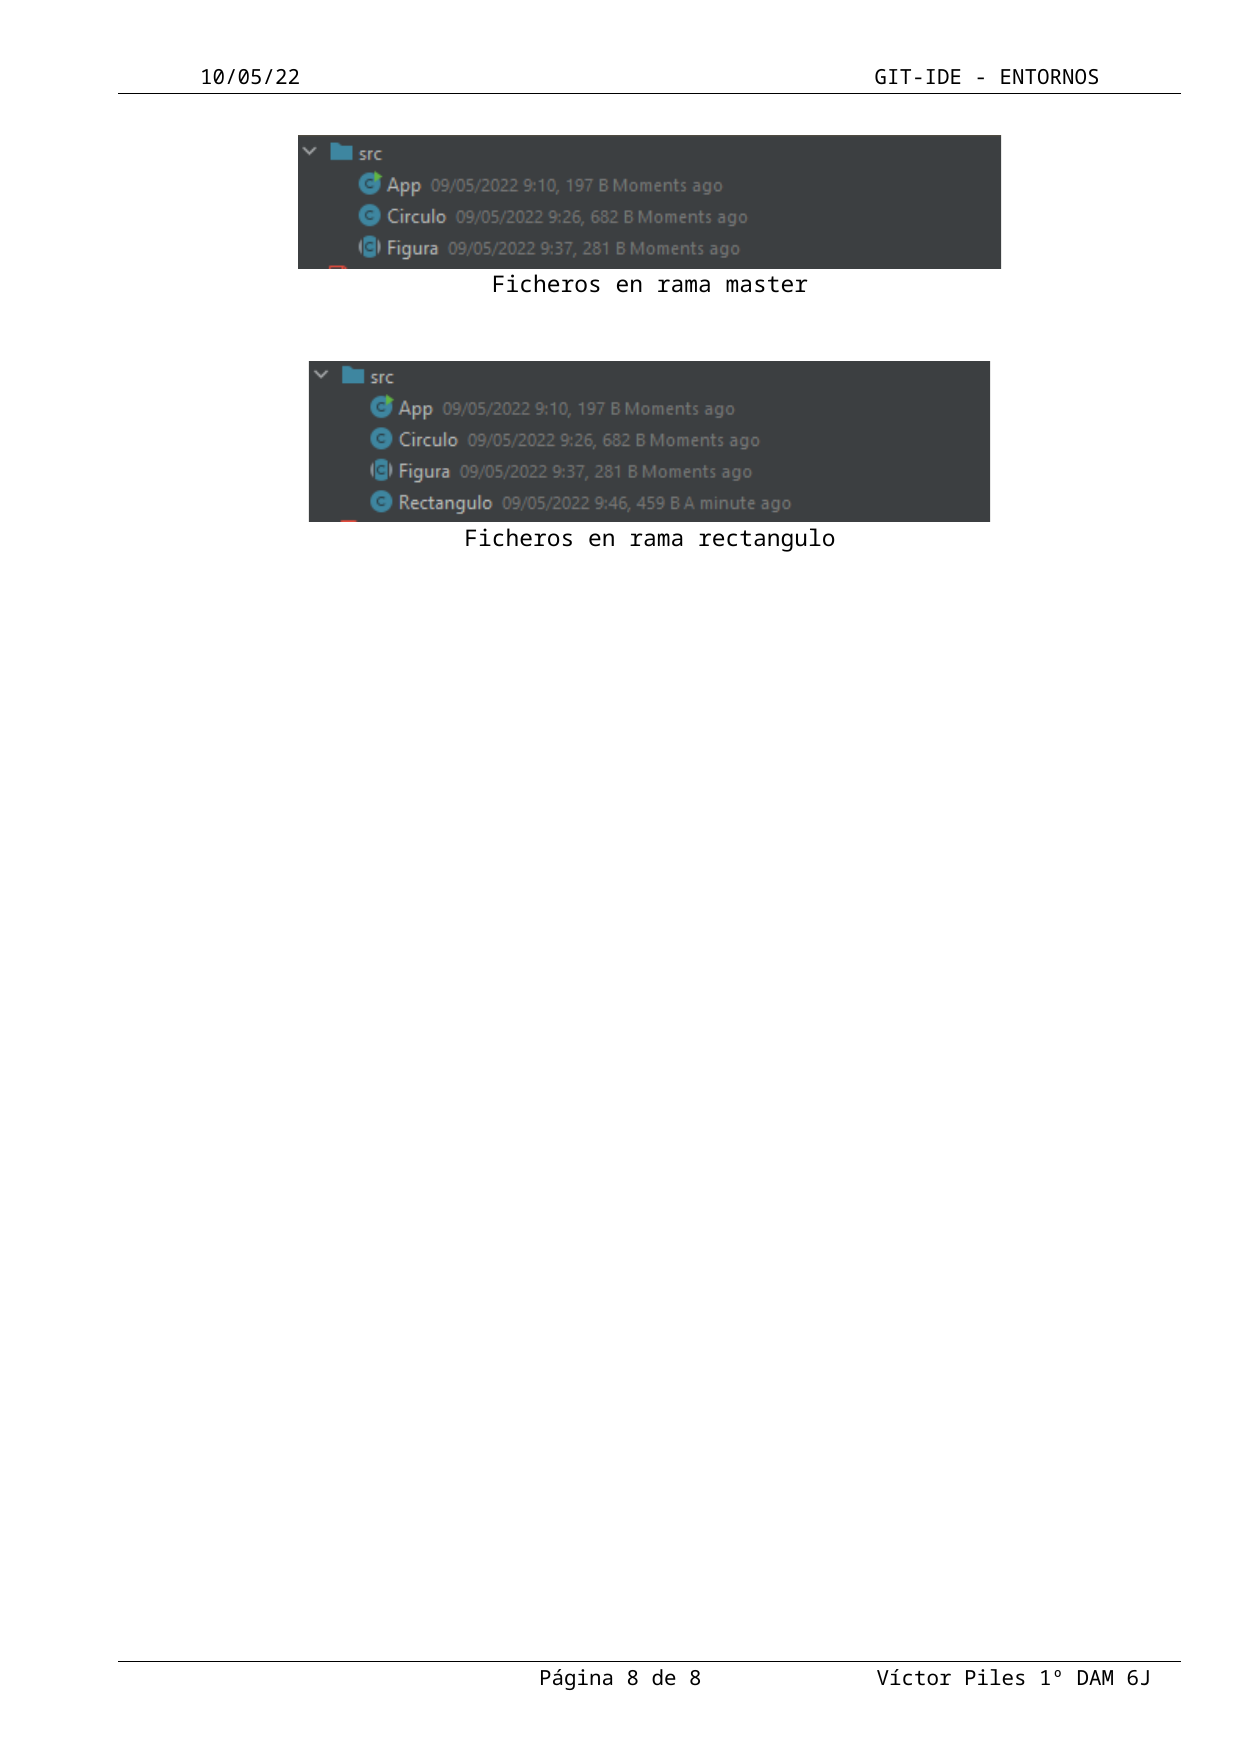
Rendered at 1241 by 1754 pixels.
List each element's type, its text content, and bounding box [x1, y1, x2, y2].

picture [298, 135, 1002, 269]
text Ficheros en rama rectangulo [309, 522, 990, 553]
text Ficheros en rama master [298, 269, 1001, 299]
picture [308, 361, 991, 522]
